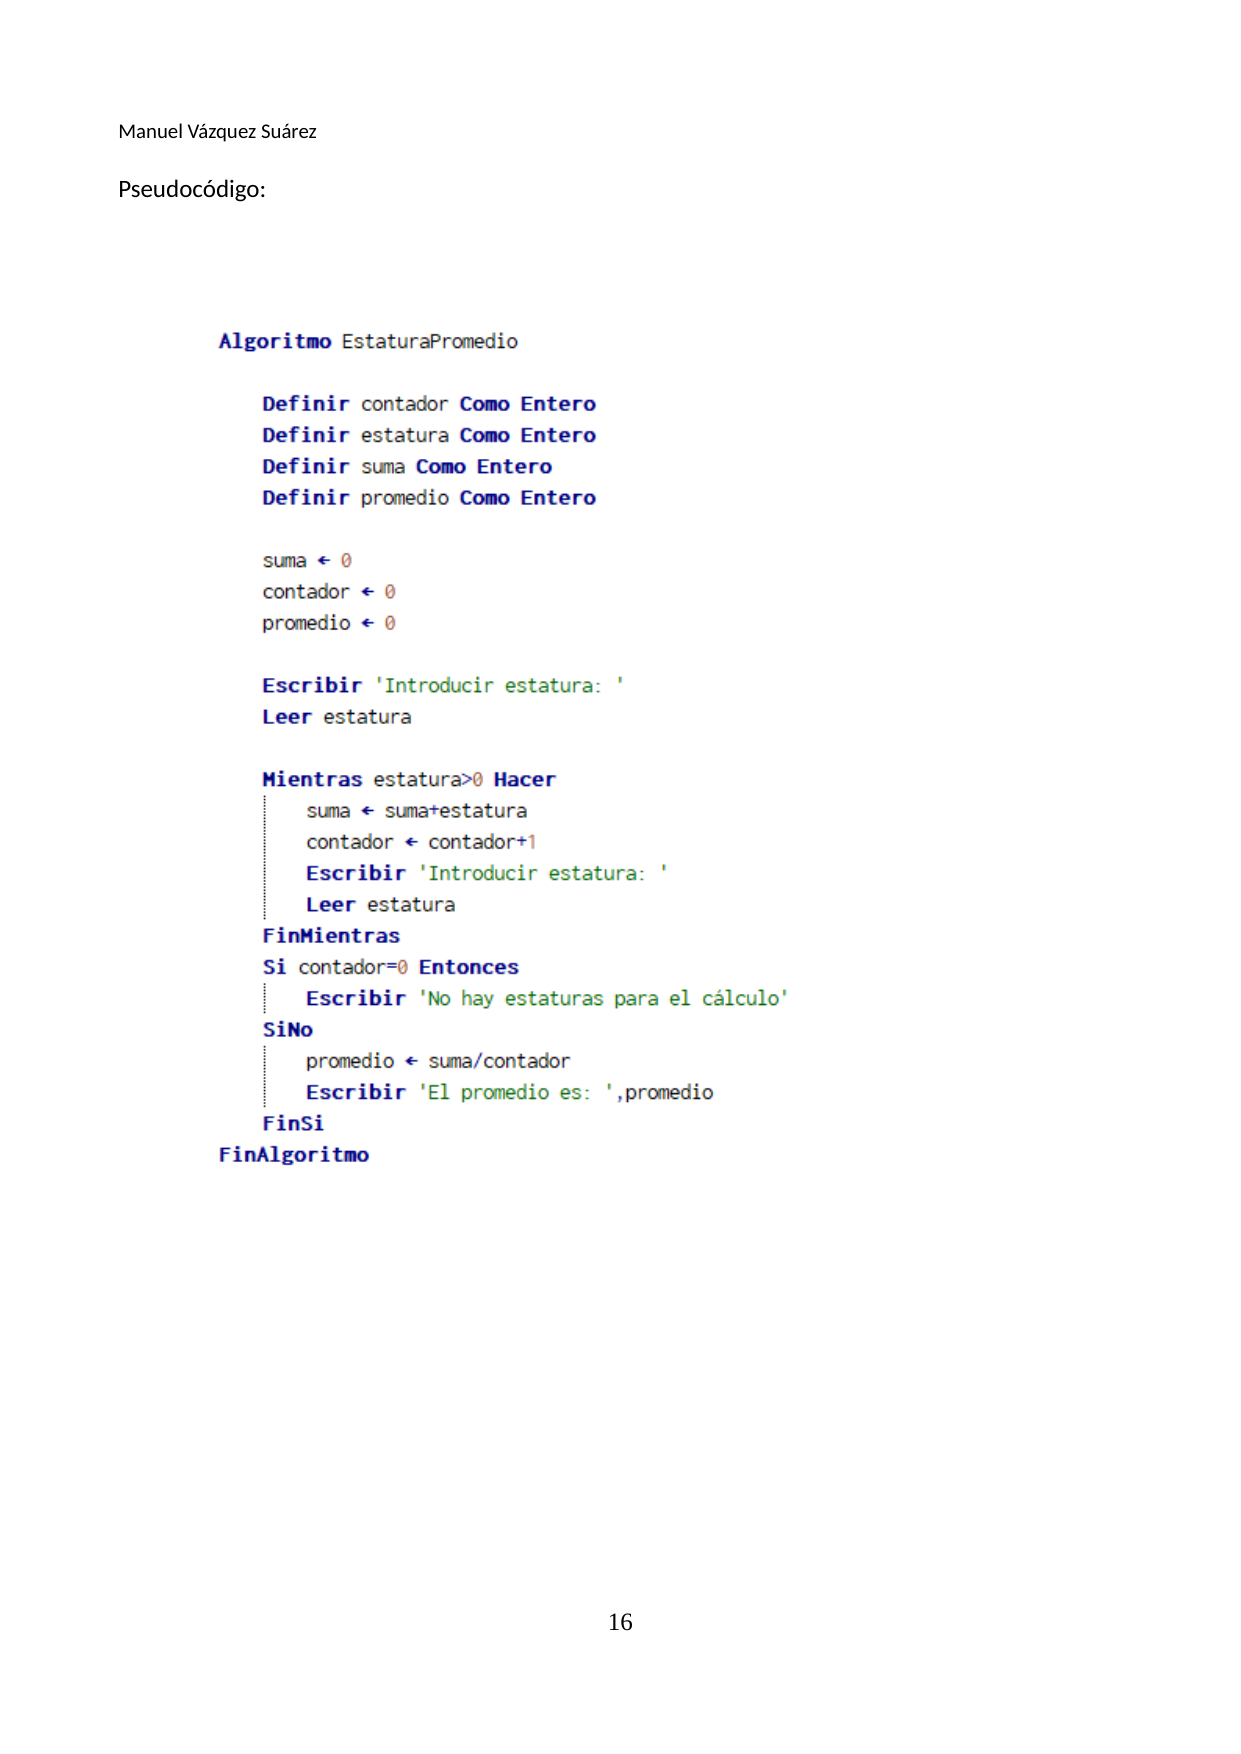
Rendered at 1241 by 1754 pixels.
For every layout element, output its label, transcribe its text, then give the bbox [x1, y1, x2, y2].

picture [200, 325, 1040, 1198]
text Pseudocódigo: [118, 173, 1122, 203]
